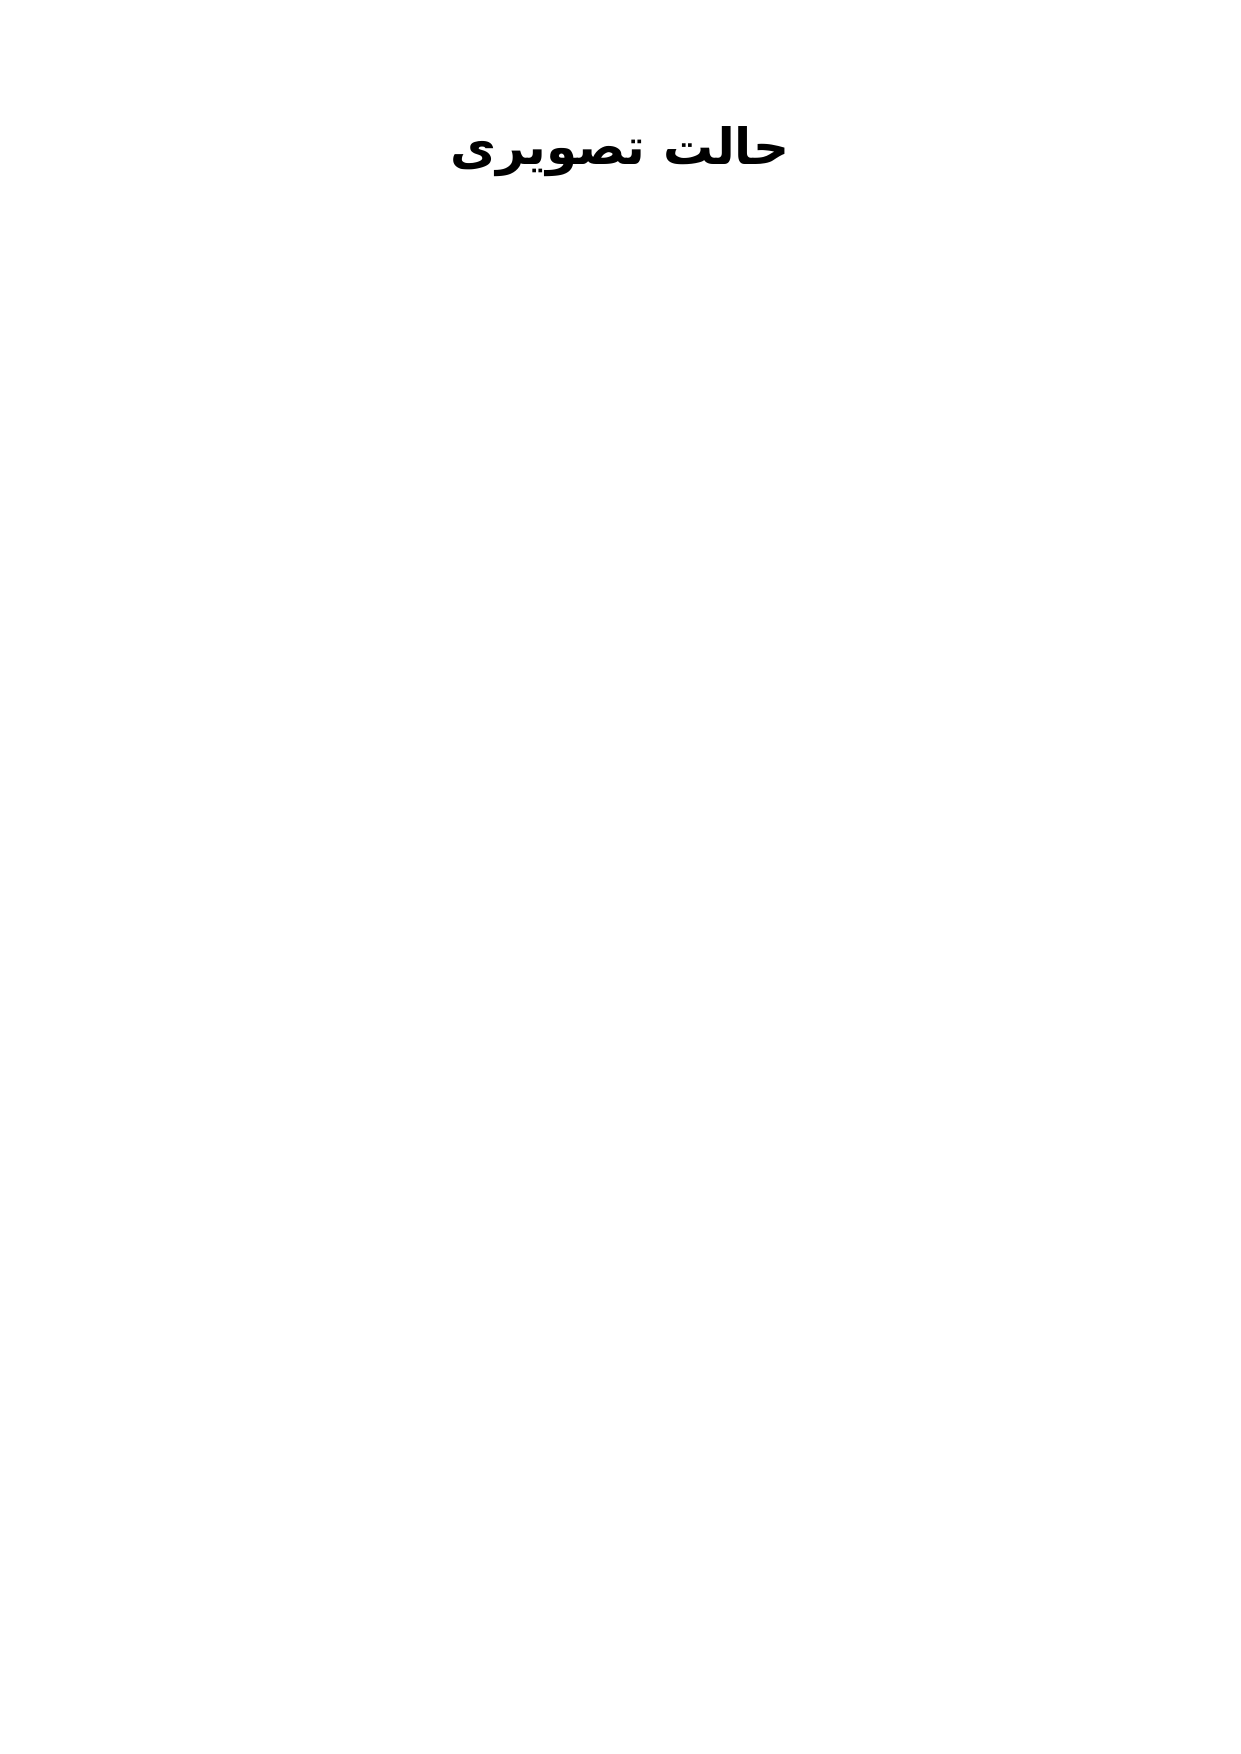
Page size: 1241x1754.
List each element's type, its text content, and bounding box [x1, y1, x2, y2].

text حالت تصویری [118, 118, 1122, 176]
